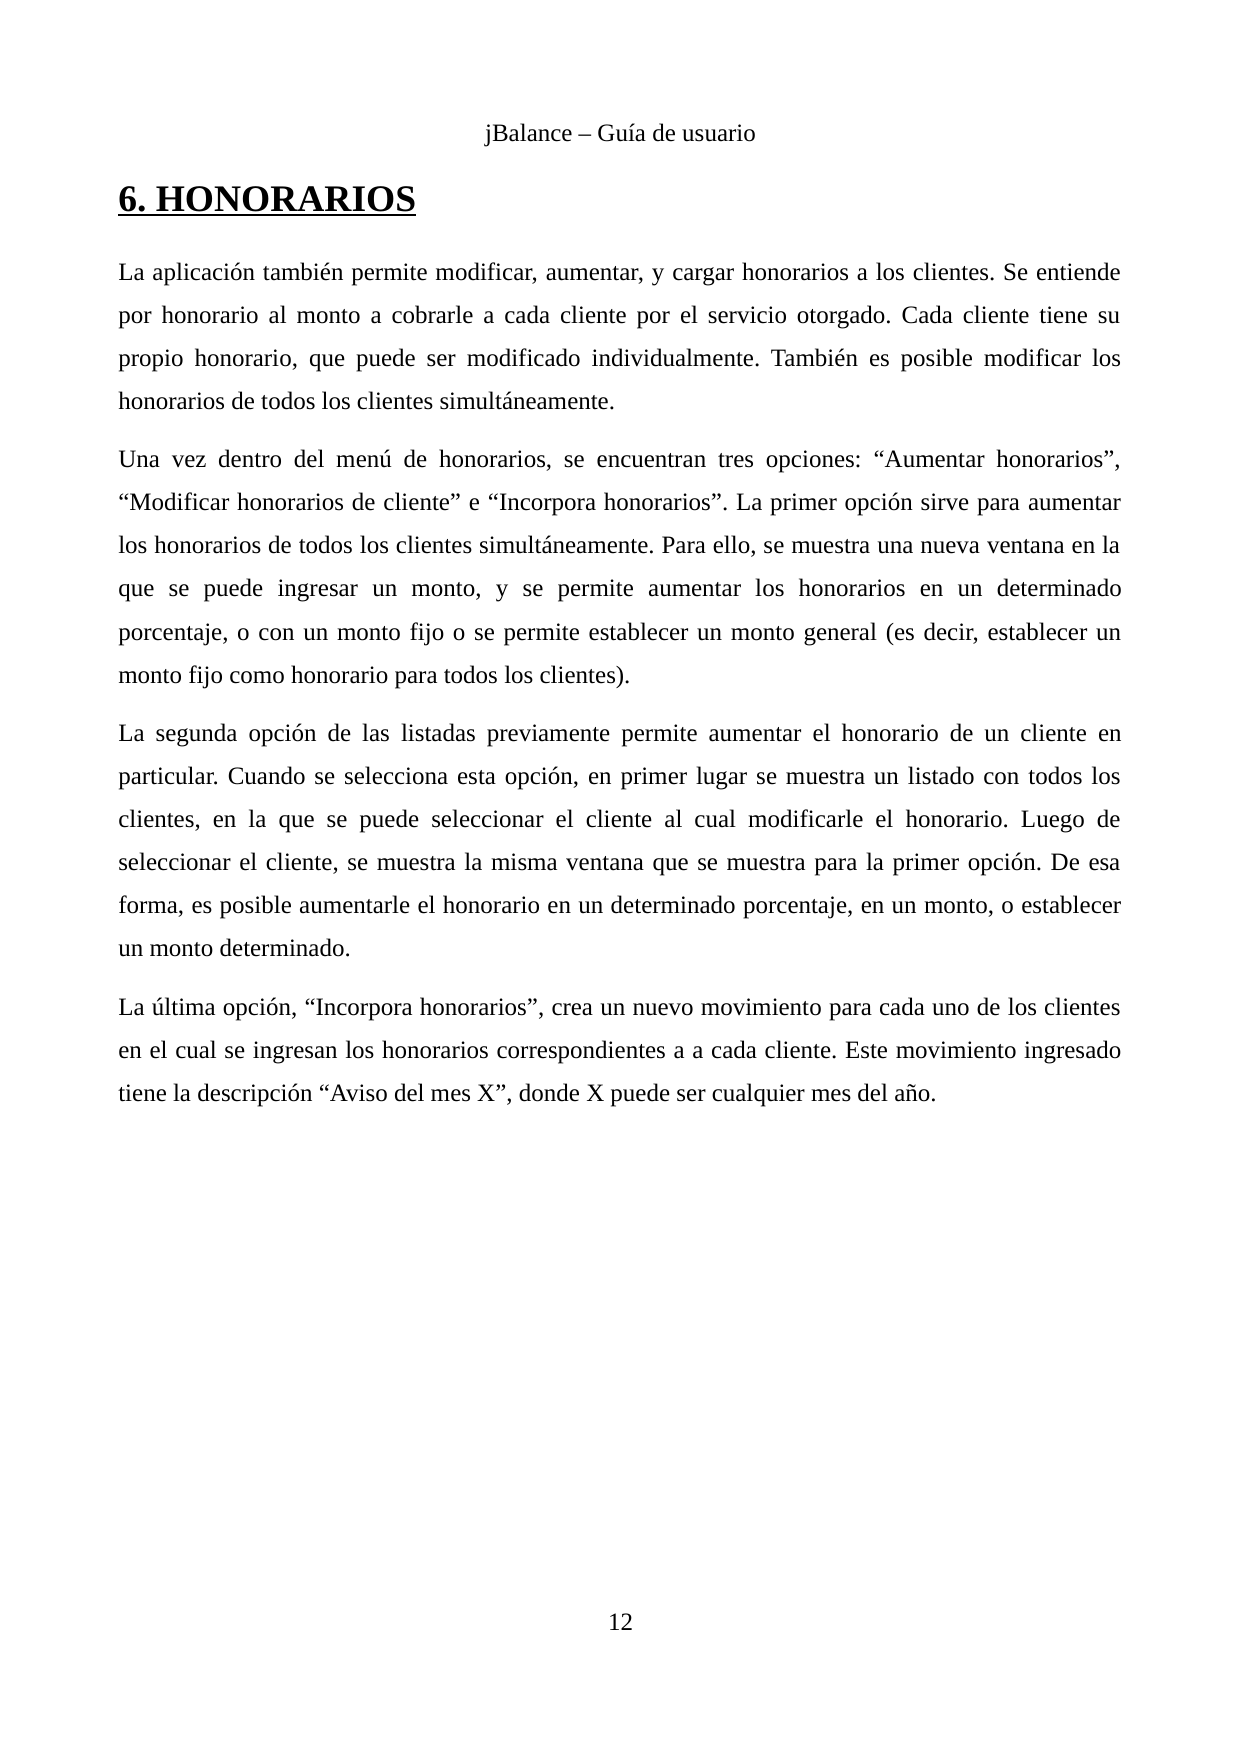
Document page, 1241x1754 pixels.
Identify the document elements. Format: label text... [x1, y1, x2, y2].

text La aplicación también permite modificar, aumentar, y cargar honorarios a los clientes. Se entiende por honorario al monto a cobrarle a cada cliente por el servicio otorgado. Cada cliente tiene su propio honorario, que puede ser modificado individualmente. También es posible modificar los honorarios de todos los clientes simultáneamente. [118, 257, 1122, 415]
text Una vez dentro del menú de honorarios, se encuentran tres opciones: “Aumentar honorarios”, “Modificar honorarios de cliente” e “Incorpora honorarios”. La primer opción sirve para aumentar los honorarios de todos los clientes simultáneamente. Para ello, se muestra una nueva ventana en la que se puede ingresar un monto, y se permite aumentar los honorarios en un determinado porcentaje, o con un monto fijo o se permite establecer un monto general (es decir, establecer un monto fijo como honorario para todos los clientes). [118, 444, 1122, 688]
text La última opción, “Incorpora honorarios”, crea un nuevo movimiento para cada uno de los clientes en el cual se ingresan los honorarios correspondientes a a cada cliente. Este movimiento ingresado tiene la descripción “Aviso del mes X”, donde X puede ser cualquier mes del año. [118, 992, 1122, 1107]
text 6. HONORARIOS [118, 177, 1122, 220]
text La segunda opción de las listadas previamente permite aumentar el honorario de un cliente en particular. Cuando se selecciona esta opción, en primer lugar se muestra un listado con todos los clientes, en la que se puede seleccionar el cliente al cual modificarle el honorario. Luego de seleccionar el cliente, se muestra la misma ventana que se muestra para la primer opción. De esa forma, es posible aumentarle el honorario en un determinado porcentaje, en un monto, o establecer un monto determinado. [118, 718, 1122, 962]
